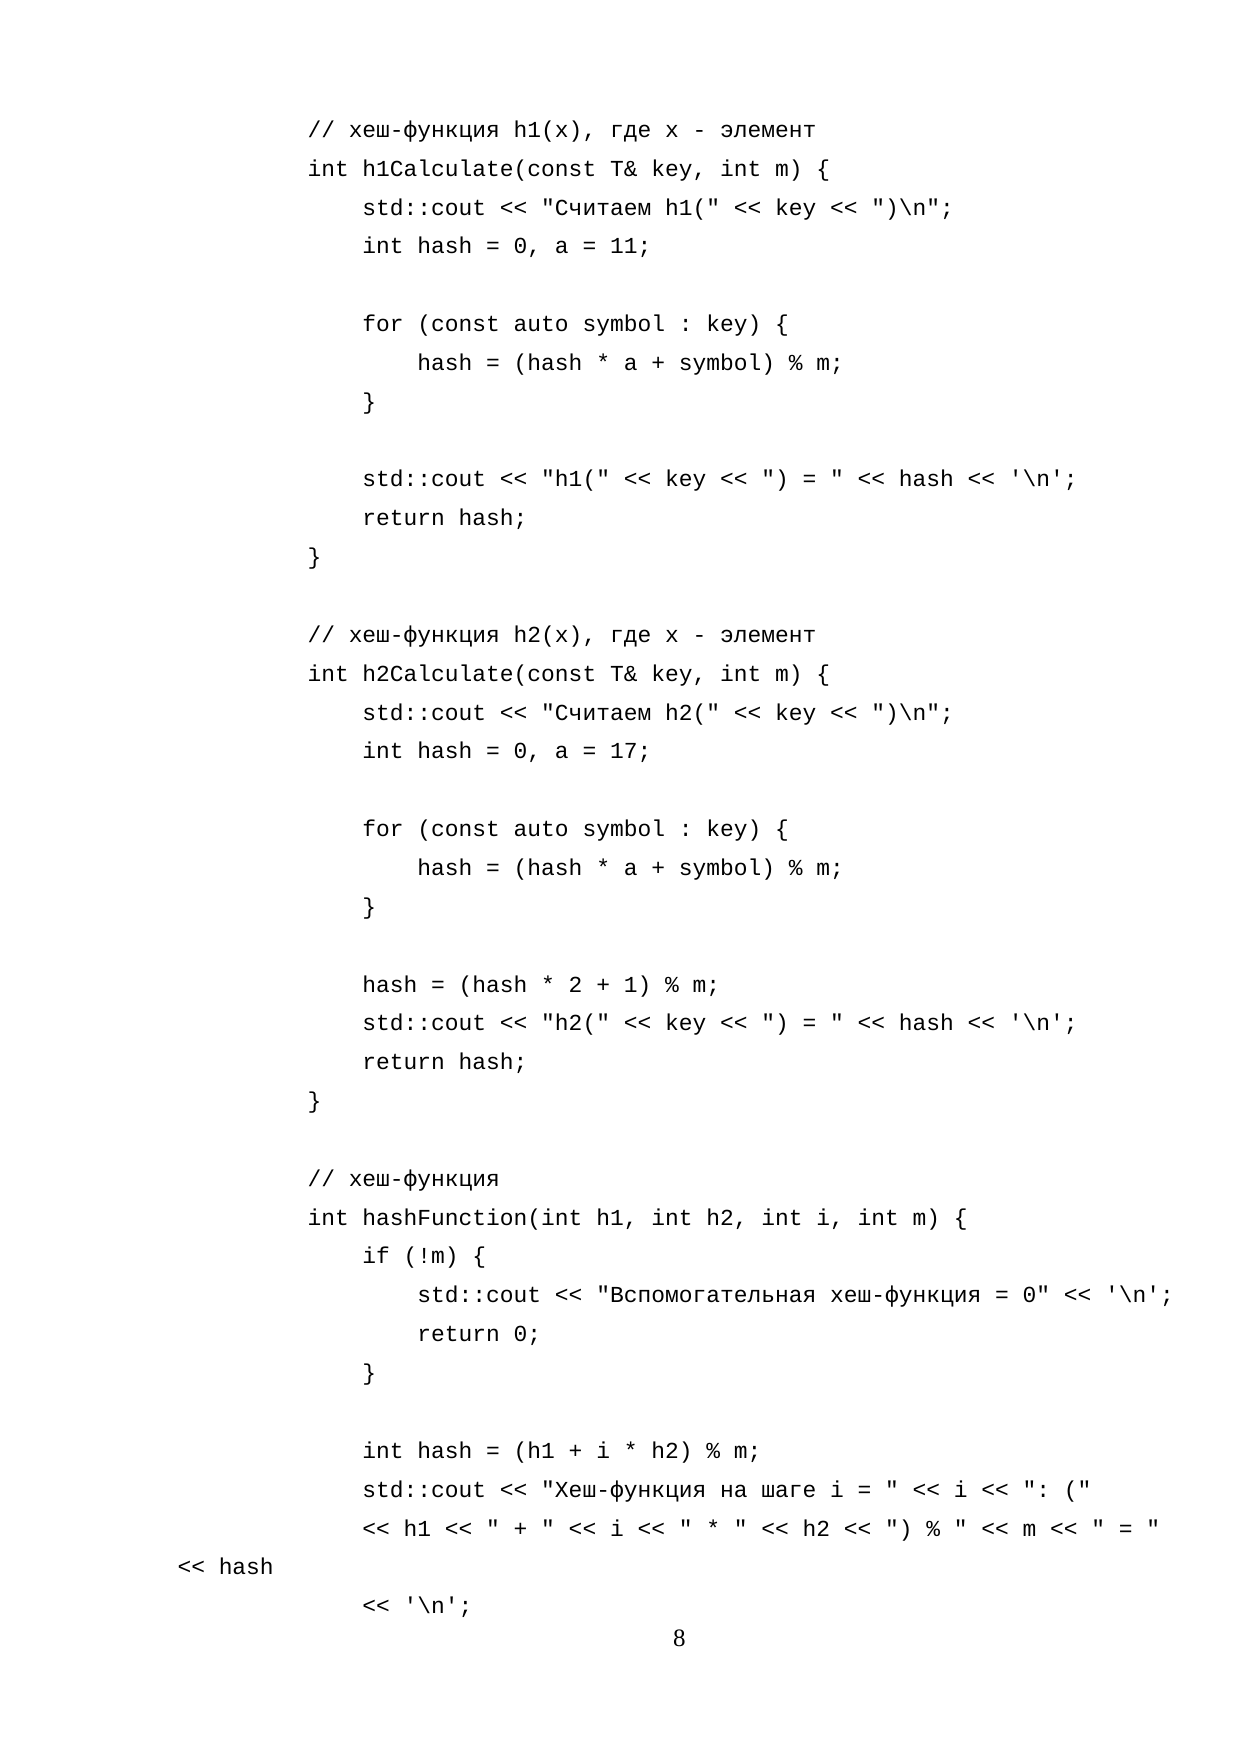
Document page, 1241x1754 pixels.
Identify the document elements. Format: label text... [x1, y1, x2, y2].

text int hash = (h1 + i * h2) % m; [177, 1439, 1181, 1465]
text std::cout << "h2(" << key << ") = " << hash << '\n'; [177, 1012, 1181, 1038]
text } [177, 390, 1181, 416]
text std::cout << "Хеш-функция на шаге i = " << i << ": (" [177, 1478, 1181, 1504]
text hash = (hash * a + symbol) % m; [177, 856, 1181, 882]
text } [177, 1089, 1181, 1115]
text // хеш-функция h2(x), где x - элемент [177, 623, 1181, 649]
text return 0; [177, 1323, 1181, 1348]
text return hash; [177, 1051, 1181, 1077]
text std::cout << "Считаем h2(" << key << ")\n"; [177, 701, 1181, 727]
text std::cout << "Вспомогательная хеш-функция = 0" << '\n'; [177, 1284, 1181, 1310]
text std::cout << "Считаем h1(" << key << ")\n"; [177, 196, 1181, 222]
text hash = (hash * 2 + 1) % m; [177, 973, 1181, 999]
text std::cout << "h1(" << key << ") = " << hash << '\n'; [177, 468, 1181, 494]
text // хеш-функция h1(x), где x - элемент [177, 118, 1181, 144]
text int hash = 0, a = 17; [177, 740, 1181, 766]
text int hash = 0, a = 11; [177, 235, 1181, 261]
text int h2Calculate(const T& key, int m) { [177, 662, 1181, 688]
text for (const auto symbol : key) { [177, 817, 1181, 843]
text for (const auto symbol : key) { [177, 312, 1181, 338]
text if (!m) { [177, 1245, 1181, 1271]
text int h1Calculate(const T& key, int m) { [177, 157, 1181, 183]
text return hash; [177, 507, 1181, 533]
text << h1 << " + " << i << " * " << h2 << ") % " << m << " = " << hash [177, 1517, 1181, 1582]
text } [177, 546, 1181, 571]
text } [177, 895, 1181, 921]
text // хеш-функция [177, 1167, 1181, 1193]
text int hashFunction(int h1, int h2, int i, int m) { [177, 1206, 1181, 1232]
text } [177, 1361, 1181, 1387]
text << '\n'; [177, 1594, 1181, 1621]
text hash = (hash * a + symbol) % m; [177, 351, 1181, 377]
